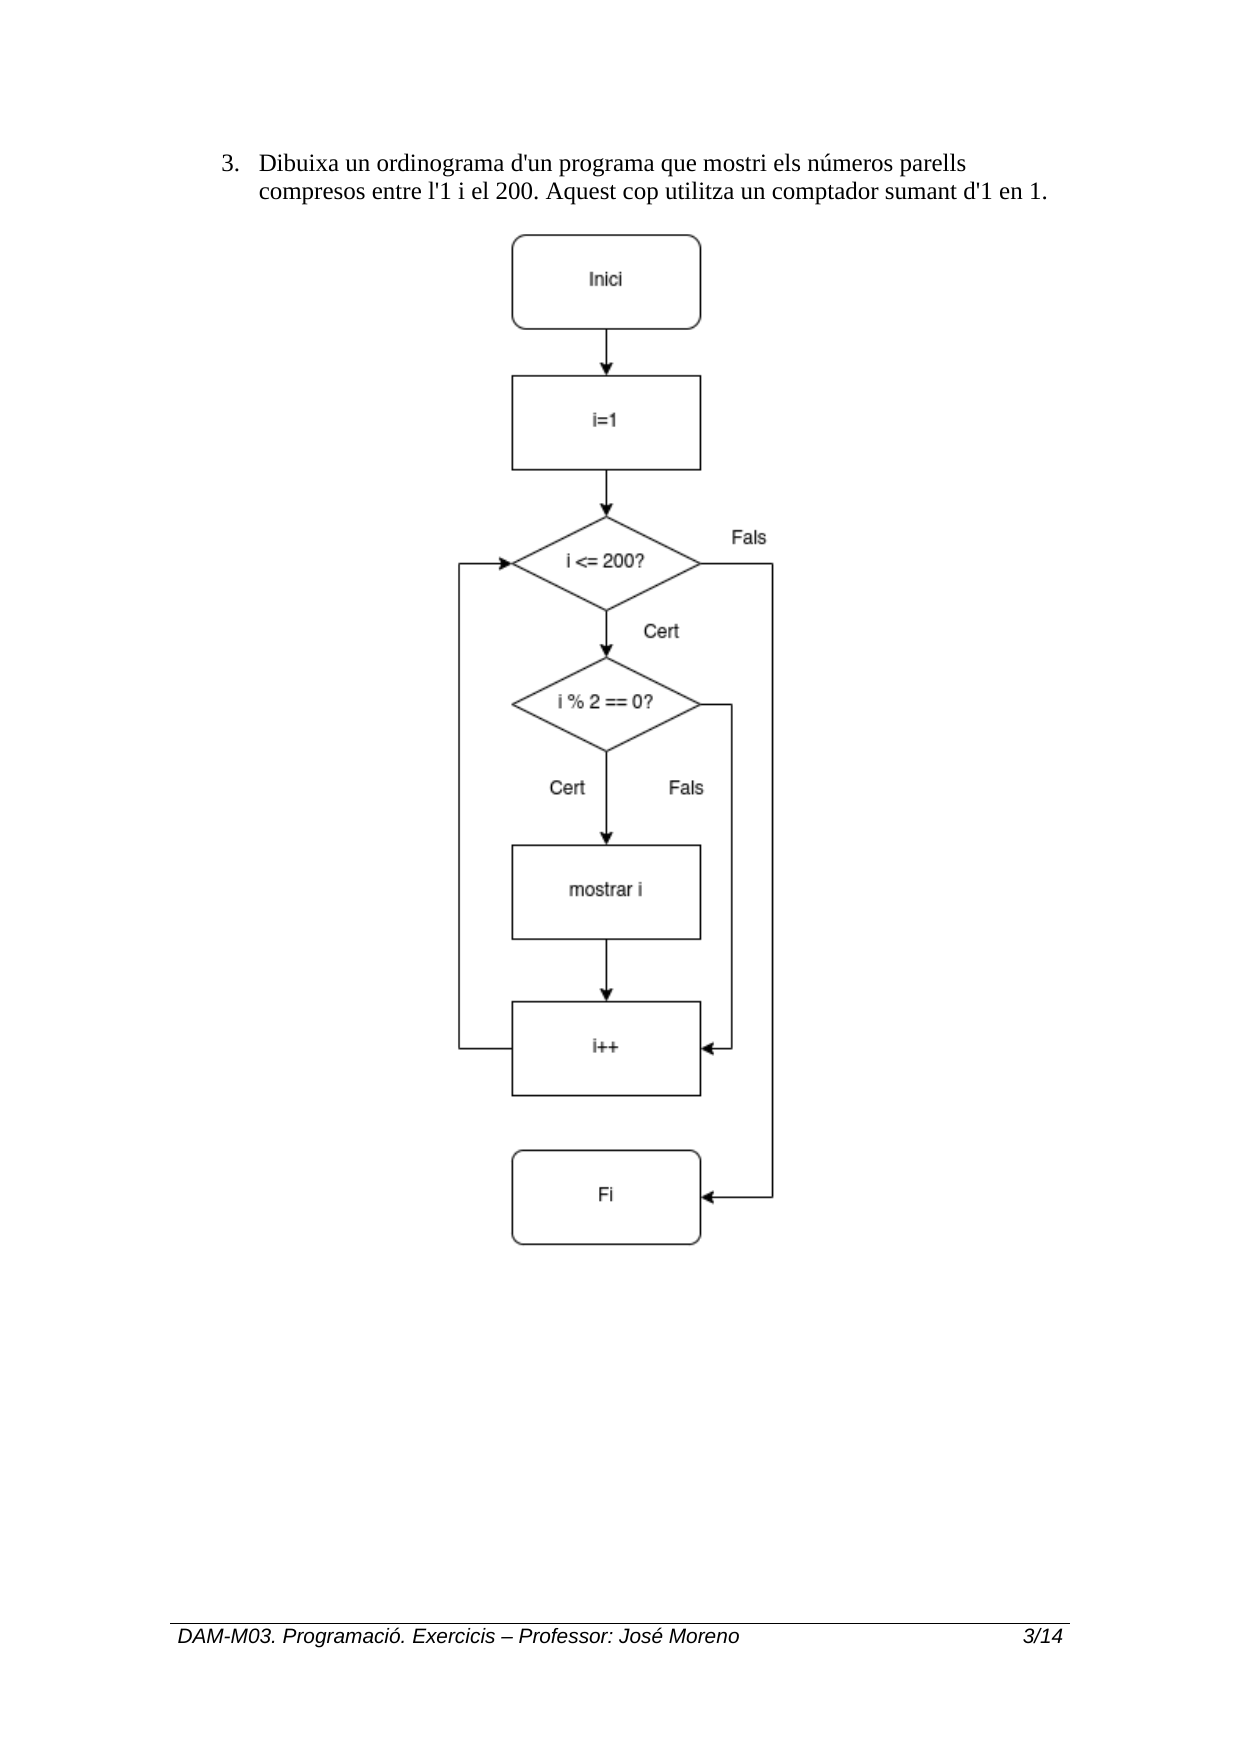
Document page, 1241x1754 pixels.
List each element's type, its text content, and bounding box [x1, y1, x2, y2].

list Dibuixa un ordinograma d'un programa que mostri els números parells compresos entre l'1 i el 200. Aquest cop utilitza un comptador sumant d'1 en 1. [221, 148, 1063, 205]
picture [446, 233, 794, 1250]
